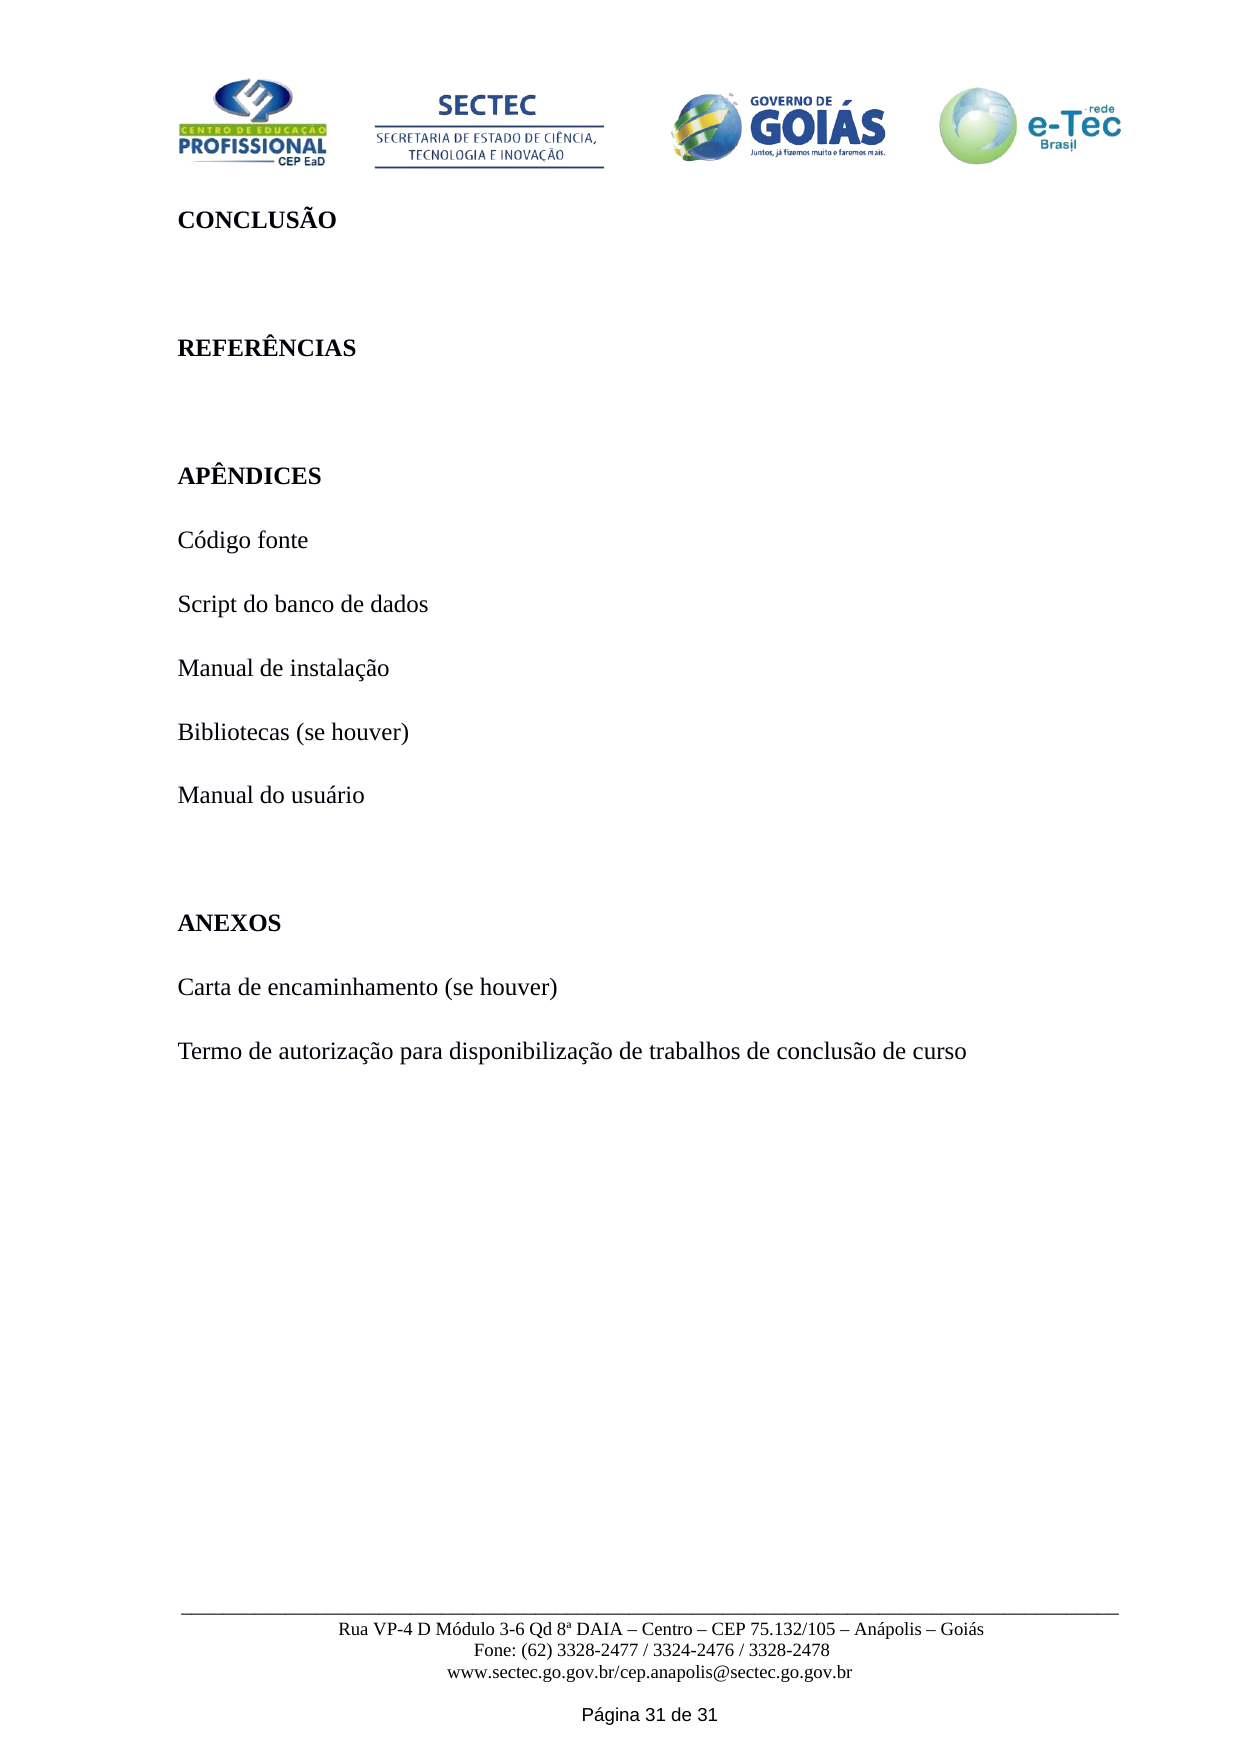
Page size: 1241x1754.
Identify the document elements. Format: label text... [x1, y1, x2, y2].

text Termo de autorização para disponibilização de trabalhos de conclusão de curso [177, 1036, 1122, 1065]
text Carta de encaminhamento (se houver) [177, 972, 1122, 1001]
text APÊNDICES [177, 461, 1122, 489]
text Script do banco de dados [177, 589, 1122, 617]
text Bibliotecas (se houver) [177, 717, 1122, 745]
text REFERÊNCIAS [177, 333, 1122, 362]
text Código fonte [177, 525, 1122, 553]
text Manual do usuário [177, 781, 1122, 809]
text CONCLUSÃO [177, 205, 1122, 234]
text ANEXOS [177, 908, 1122, 937]
picture [177, 75, 1123, 176]
text Manual de instalação [177, 653, 1122, 681]
